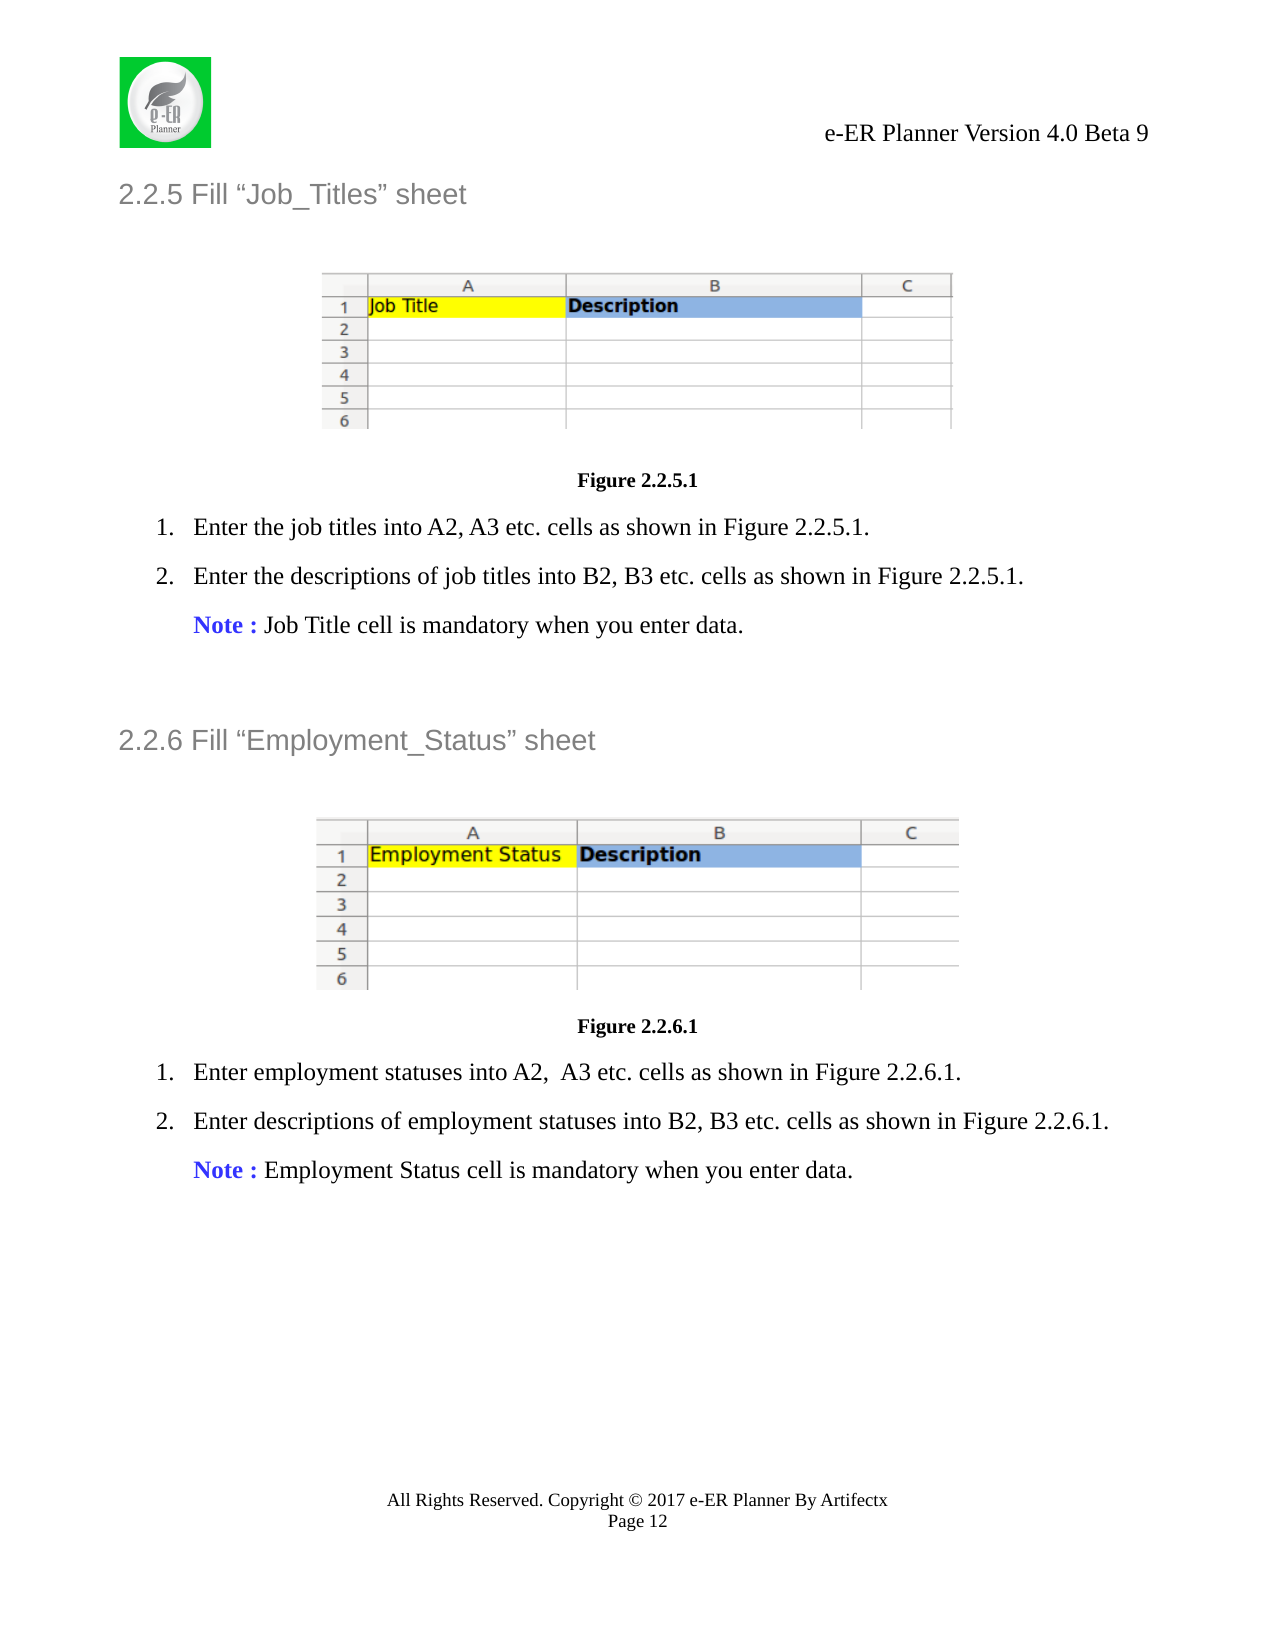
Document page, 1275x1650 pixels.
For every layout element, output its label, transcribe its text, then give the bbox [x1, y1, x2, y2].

picture [119, 57, 212, 148]
list Enter descriptions of employment statuses into B2, B3 etc. cells as shown in Figure 2.2.6.1. [156, 1106, 1157, 1135]
list Enter employment statuses into A2, A3 etc. cells as shown in Figure 2.2.6.1. [156, 1057, 1157, 1086]
subtitle 2.2.6 Fill “Employment_Status” sheet [118, 722, 1157, 756]
picture [321, 272, 954, 429]
list Note : Employment Status cell is mandatory when you enter data. [156, 1155, 1157, 1184]
list Enter the descriptions of job titles into B2, B3 etc. cells as shown in Figure 2.2.5.1. [156, 561, 1157, 589]
list Note : Job Title cell is mandatory when you enter data. [156, 610, 1157, 638]
list Enter the job titles into A2, A3 etc. cells as shown in Figure 2.2.5.1. [156, 512, 1157, 540]
text Figure 2.2.5.1 [118, 468, 1157, 492]
text Figure 2.2.6.1 [118, 1014, 1157, 1038]
subtitle 2.2.5 Fill “Job_Titles” sheet [118, 177, 1157, 210]
picture [316, 817, 959, 990]
